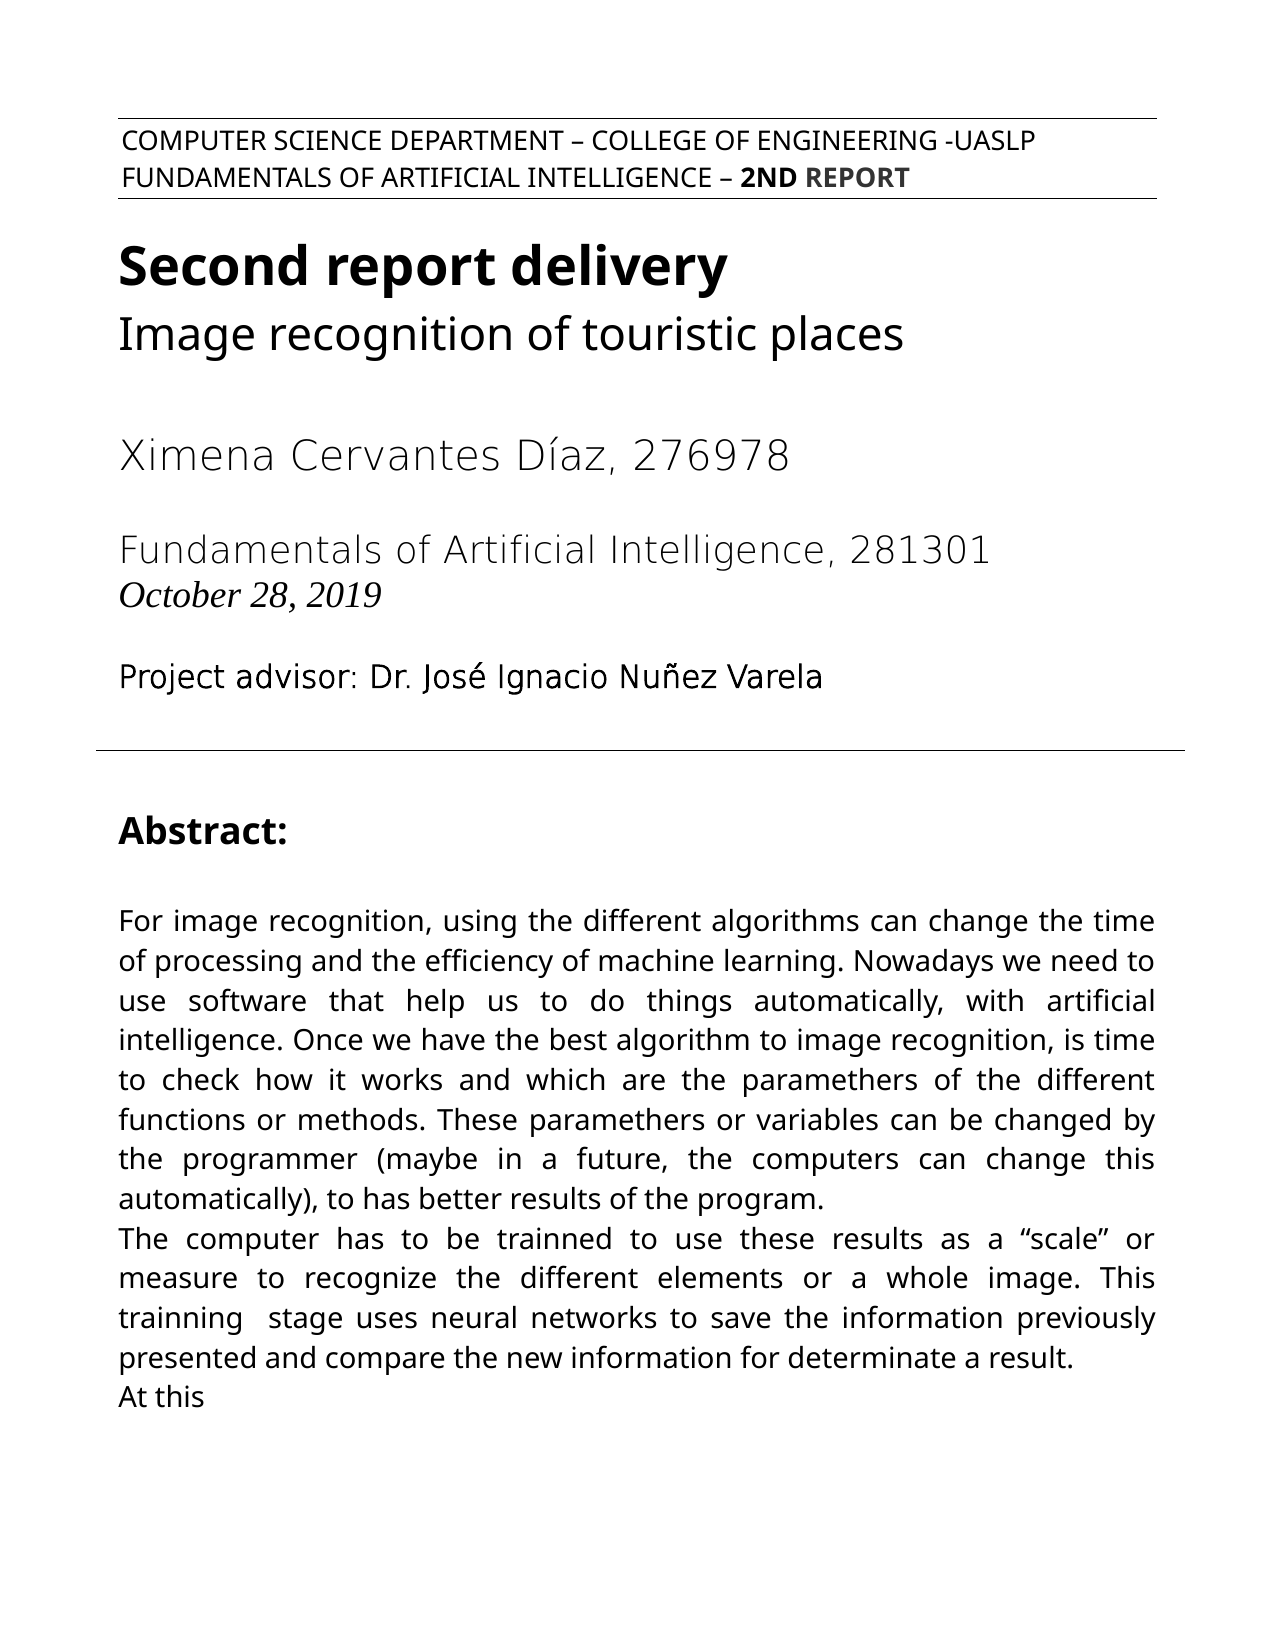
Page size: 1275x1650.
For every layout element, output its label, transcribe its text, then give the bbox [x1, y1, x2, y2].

text The computer has to be trainned to use these results as a “scale” or measure to recognize the different elements or a whole image. This trainning stage uses neural networks to save the information previously presented and compare the new information for determinate a result. [118, 1218, 1157, 1377]
text Abstract: [118, 804, 1157, 855]
text Ximena Cervantes Díaz, 276978 [118, 432, 1157, 480]
text Image recognition of touristic places [118, 301, 1157, 363]
text Second report delivery [118, 227, 1157, 301]
text Project advisor: Dr. José Ignacio Nuñez Varela [118, 659, 1157, 695]
text For image recognition, using the different algorithms can change the time of processing and the efficiency of machine learning. Nowadays we need to use software that help us to do things automatically, with artificial intelligence. Once we have the best algorithm to image recognition, is time to check how it works and which are the paramethers of the different functions or methods. These paramethers or variables can be changed by the programmer (maybe in a future, the computers can change this automatically), to has better results of the program. [118, 901, 1157, 1218]
text At this [118, 1377, 1157, 1416]
text October 28, 2019 [118, 572, 1157, 616]
text Fundamentals of Artificial Intelligence, 281301 [118, 529, 1157, 572]
